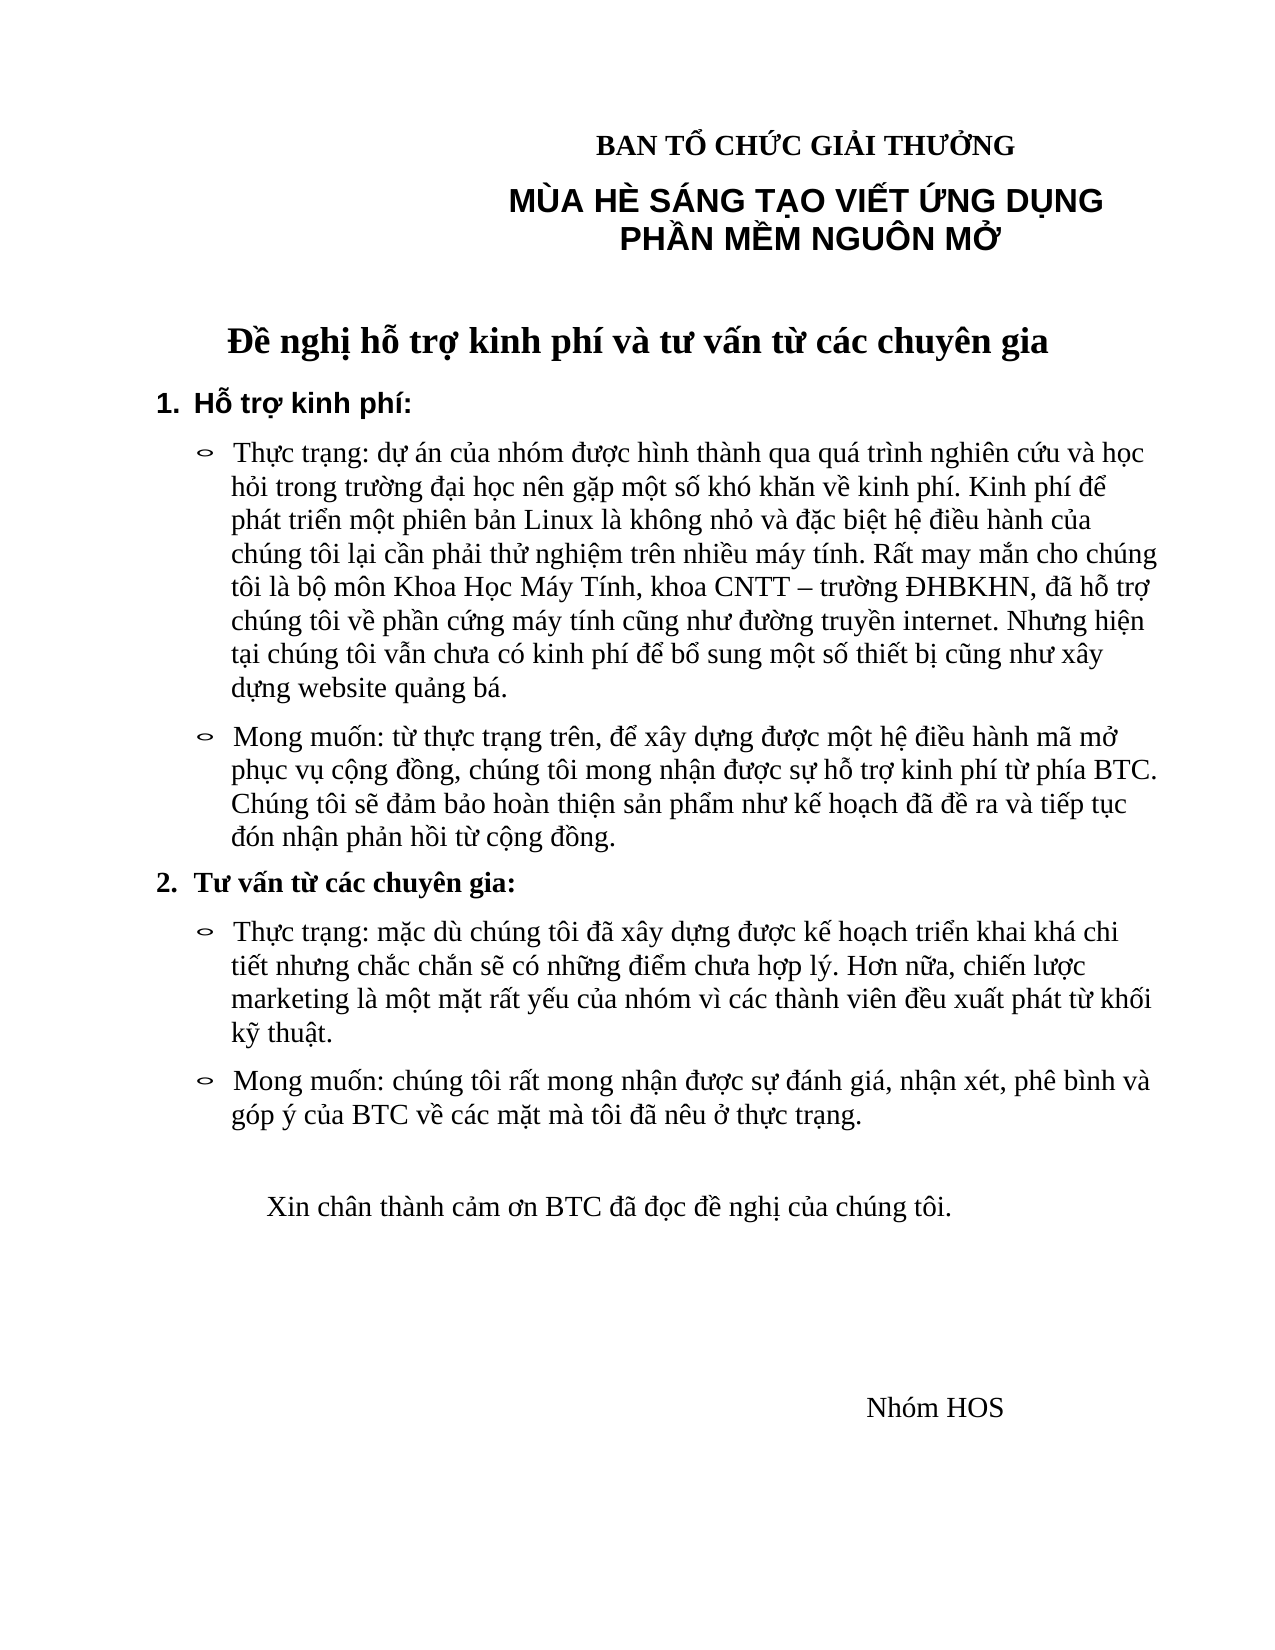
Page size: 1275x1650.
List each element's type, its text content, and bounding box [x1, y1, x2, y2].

text Xin chân thành cảm ơn BTC đã đọc đề nghị của chúng tôi. [266, 1189, 1171, 1223]
text 1. Hỗ trợ kinh phí: [156, 386, 1171, 420]
text ◦ Mong muốn: chúng tôi rất mong nhận được sự đánh giá, nhận xét, phê bình và góp ý của BTC về các mặt mà tôi đã nêu ở thực trạng. [193, 1063, 1154, 1131]
text ◦ Thực trạng: mặc dù chúng tôi đã xây dựng được kế hoạch triển khai khá chi tiết nhưng chắc chắn sẽ có những điểm chưa hợp lý. Hơn nữa, chiến lược marketing là một mặt rất yếu của nhóm vì các thành viên đều xuất phát từ khối kỹ thuật. [193, 914, 1158, 1048]
text MÙA HÈ SÁNG TẠO VIẾT ỨNG DỤNG PHẦN MỀM NGUÔN MỞ [508, 181, 1109, 257]
text Nhóm HOS [266, 1390, 1171, 1424]
text ◦ Thực trạng: dự án của nhóm được hình thành qua quá trình nghiên cứu và học hỏi trong trường đại học nên gặp một số khó khăn về kinh phí. Kinh phí để phát triển một phiên bản Linux là không nhỏ và đặc biệt hệ điều hành của [193, 435, 1149, 536]
text Đề nghị hỗ trợ kinh phí và tư vấn từ các chuyên gia [227, 323, 1171, 361]
text chúng tôi lại cần phải thử nghiệm trên nhiều máy tính. Rất may mắn cho chúng tôi là bộ môn Khoa Học Máy Tính, khoa CNTT – trường ĐHBKHN, đã hỗ trợ chúng tôi về phần cứng máy tính cũng như đường truyền internet. Nhưng hiện tại chúng tôi vẫn chưa có kinh phí để bổ sung một số thiết bị cũng như xây dựng website quảng bá. [231, 536, 1163, 703]
text BAN TỔ CHỨC GIẢI THƯỞNG [596, 132, 1171, 161]
text ◦ Mong muốn: từ thực trạng trên, để xây dựng được một hệ điều hành mã mở phục vụ cộng đồng, chúng tôi mong nhận được sự hỗ trợ kinh phí từ phía BTC. Chúng tôi sẽ đảm bảo hoàn thiện sản phẩm như kế hoạch đã đề ra và tiếp tục đón nhận phản hồi từ cộng đồng. [193, 719, 1164, 853]
text 2. Tư vấn từ các chuyên gia: [156, 865, 1171, 899]
